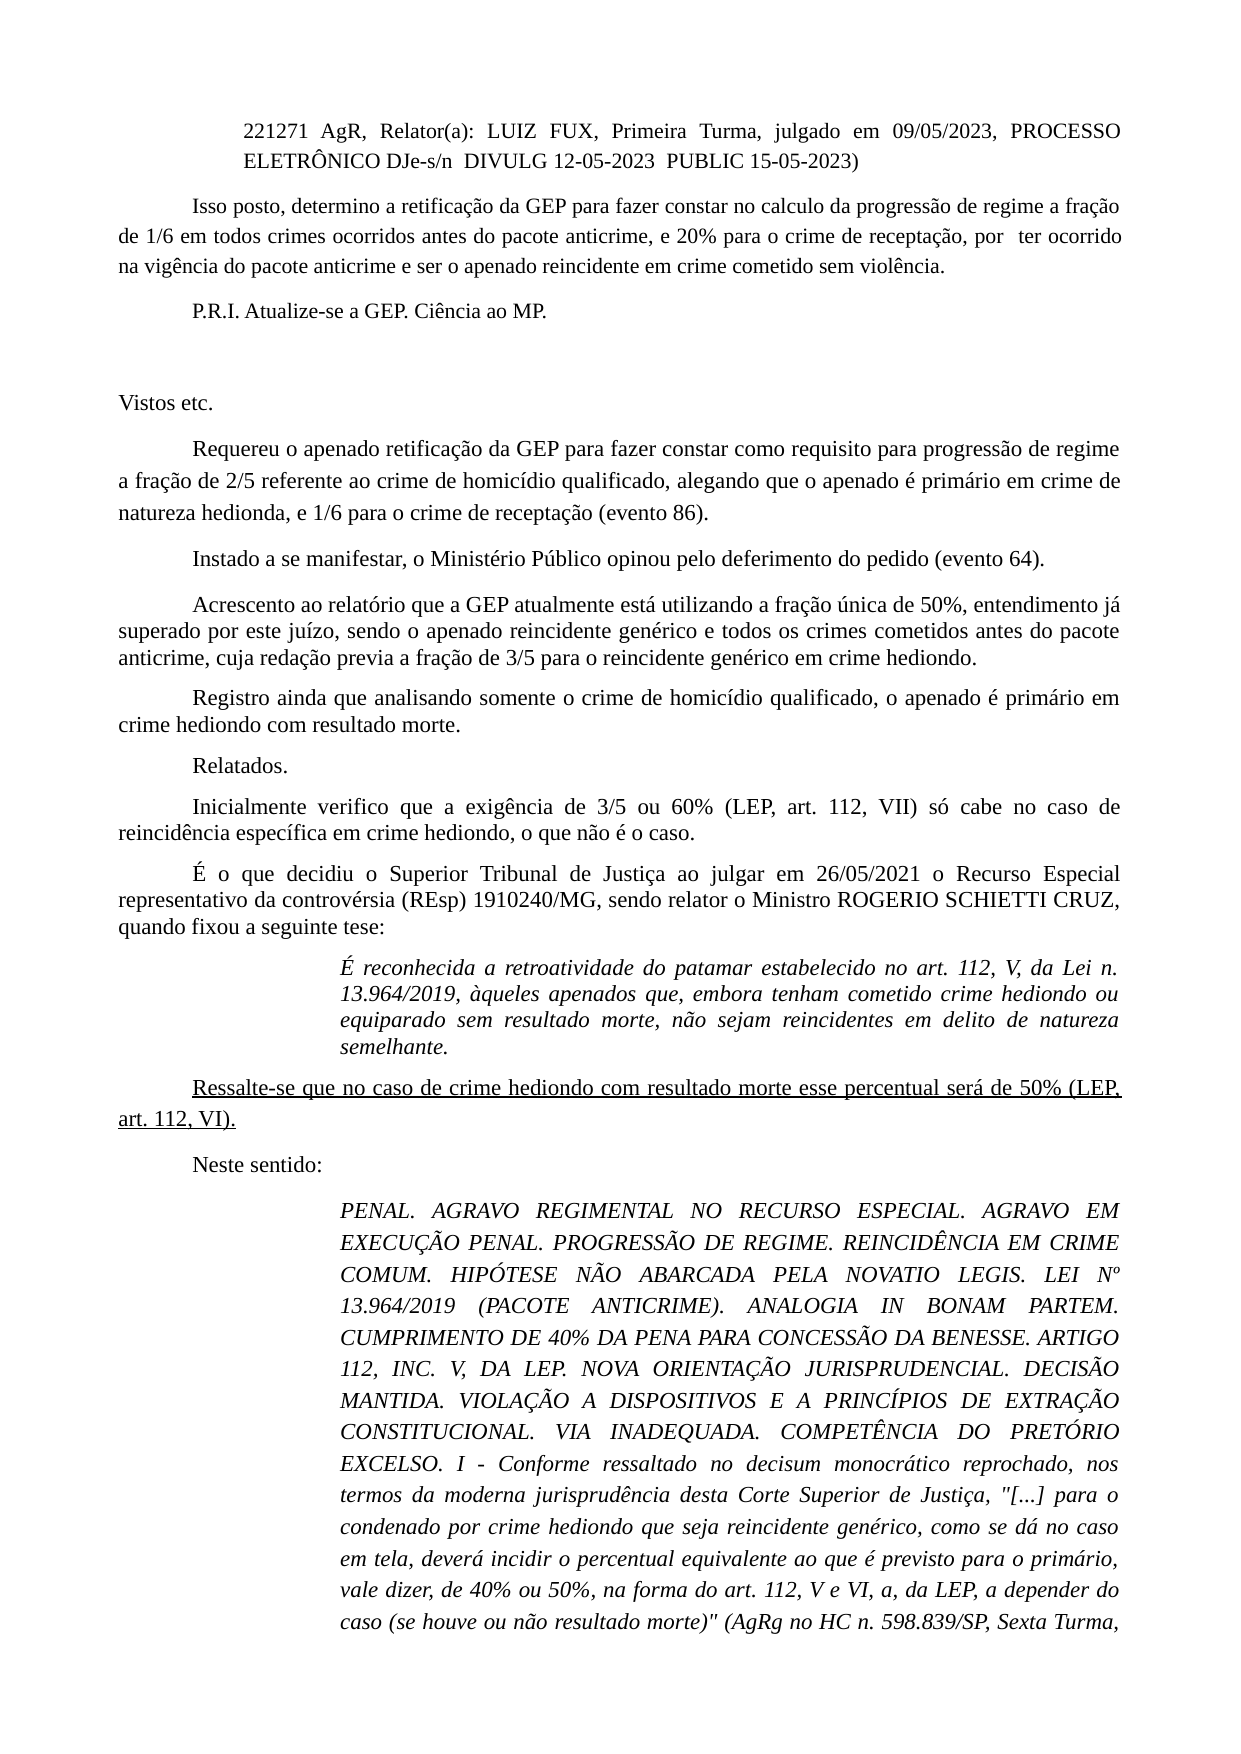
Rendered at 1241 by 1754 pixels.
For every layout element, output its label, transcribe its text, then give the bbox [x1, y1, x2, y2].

text Neste sentido: [118, 1151, 1122, 1178]
text PENAL. AGRAVO REGIMENTAL NO RECURSO ESPECIAL. AGRAVO EM EXECUÇÃO PENAL. PROGRESSÃO DE REGIME. REINCIDÊNCIA EM CRIME COMUM. HIPÓTESE NÃO ABARCADA PELA NOVATIO LEGIS. LEI Nº 13.964/2019 (PACOTE ANTICRIME). ANALOGIA IN BONAM PARTEM. CUMPRIMENTO DE 40% DA PENA PARA CONCESSÃO DA BENESSE. ARTIGO 112, INC. V, DA LEP. NOVA ORIENTAÇÃO JURISPRUDENCIAL. DECISÃO MANTIDA. VIOLAÇÃO A DISPOSITIVOS E A PRINCÍPIOS DE EXTRAÇÃO CONSTITUCIONAL. VIA INADEQUADA. COMPETÊNCIA DO PRETÓRIO EXCELSO. I - Conforme ressaltado no decisum monocrático reprochado, nos termos da moderna jurisprudência desta Corte Superior de Justiça, "[...] para o condenado por crime hediondo que seja reincidente genérico, como se dá no caso em tela, deverá incidir o percentual equivalente ao que é previsto para o primário, vale dizer, de 40% ou 50%, na forma do art. 112, V e VI, a, da LEP, a depender do caso (se houve ou não resultado morte)" (AgRg no HC n. 598.839/SP, Sexta Turma, [340, 1197, 1122, 1634]
text Vistos etc. [118, 389, 1122, 416]
text Ressalte-se que no caso de crime hediondo com resultado morte esse percentual será de 50% (LEP, art. 112, VI). [118, 1074, 1122, 1132]
text Instado a se manifestar, o Ministério Público opinou pelo deferimento do pedido (evento 64). [118, 545, 1122, 571]
text Requereu o apenado retificação da GEP para fazer constar como requisito para progressão de regime a fração de 2/5 referente ao crime de homicídio qualificado, alegando que o apenado é primário em crime de natureza hedionda, e 1/6 para o crime de receptação (evento 86). [118, 435, 1122, 525]
text Acrescento ao relatório que a GEP atualmente está utilizando a fração única de 50%, entendimento já superado por este juízo, sendo o apenado reincidente genérico e todos os crimes cometidos antes do pacote anticrime, cuja redação previa a fração de 3/5 para o reincidente genérico em crime hediondo. [118, 591, 1122, 670]
text 221271 AgR, Relator(a): LUIZ FUX, Primeira Turma, julgado em 09/05/2023, PROCESSO ELETRÔNICO DJe-s/n DIVULG 12-05-2023 PUBLIC 15-05-2023) [243, 118, 1122, 173]
text Isso posto, determino a retificação da GEP para fazer constar no calculo da progressão de regime a fração de 1/6 em todos crimes ocorridos antes do pacote anticrime, e 20% para o crime de receptação, por ter ocorrido na vigência do pacote anticrime e ser o apenado reincidente em crime cometido sem violência. [118, 193, 1122, 279]
text É o que decidiu o Superior Tribunal de Justiça ao julgar em 26/05/2021 o Recurso Especial representativo da controvérsia (REsp) 1910240/MG, sendo relator o Ministro ROGERIO SCHIETTI CRUZ, quando fixou a seguinte tese: [118, 860, 1122, 939]
text Relatados. [118, 752, 1122, 778]
text Registro ainda que analisando somente o crime de homicídio qualificado, o apenado é primário em crime hediondo com resultado morte. [118, 684, 1122, 737]
text P.R.I. Atualize-se a GEP. Ciência ao MP. [118, 298, 1122, 323]
text É reconhecida a retroatividade do patamar estabelecido no art. 112, V, da Lei n. 13.964/2019, àqueles apenados que, embora tenham cometido crime hediondo ou equiparado sem resultado morte, não sejam reincidentes em delito de natureza semelhante. [340, 954, 1122, 1059]
text Inicialmente verifico que a exigência de 3/5 ou 60% (LEP, art. 112, VII) só cabe no caso de reincidência específica em crime hediondo, o que não é o caso. [118, 793, 1122, 845]
